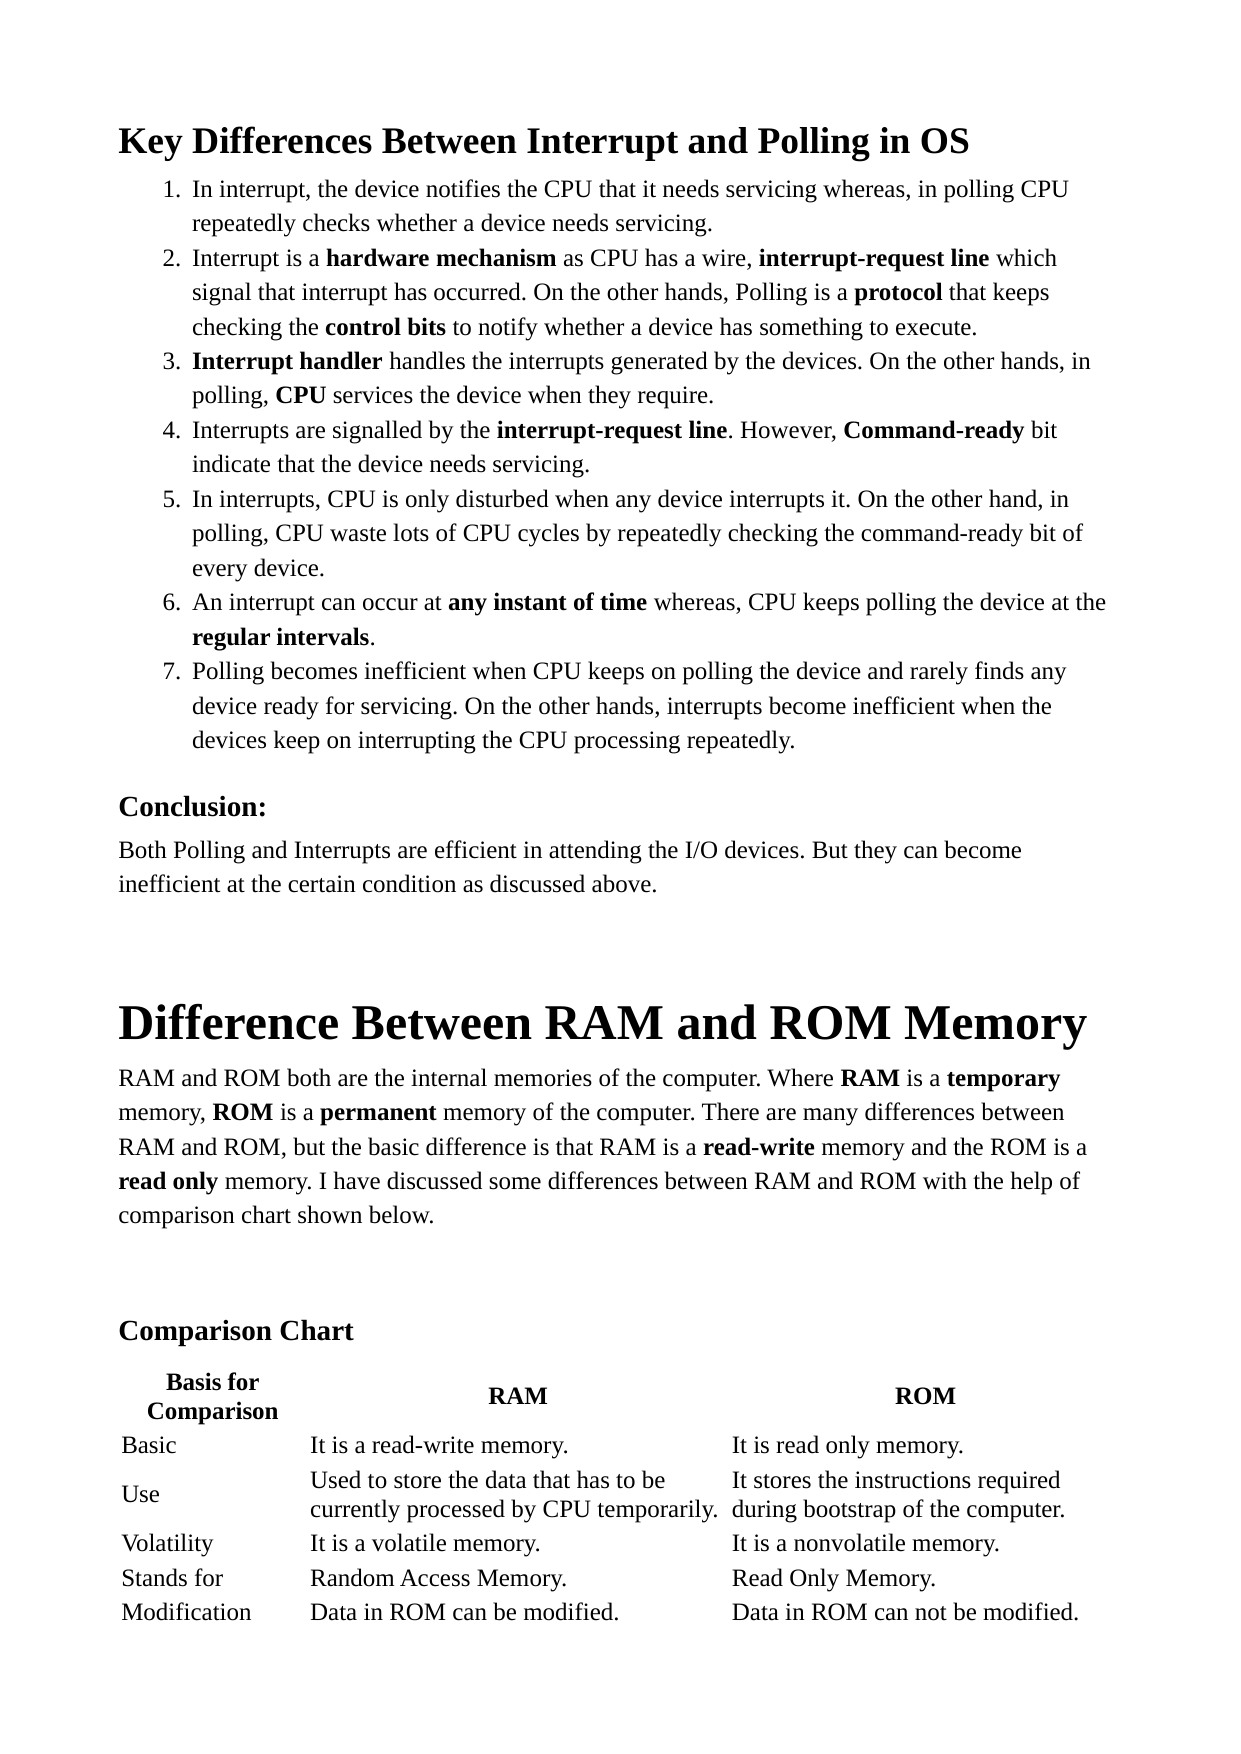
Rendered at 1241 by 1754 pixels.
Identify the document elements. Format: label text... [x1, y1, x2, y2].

table_cell It is a read-write memory. [307, 1428, 729, 1462]
table_cell Used to store the data that has to be currently processed by CPU temporarily. [307, 1462, 729, 1525]
table_cell It is read only memory. [729, 1428, 1122, 1462]
table_cell Data in ROM can be modified. [307, 1595, 729, 1629]
table_cell Volatility [118, 1525, 307, 1560]
subtitle Key Differences Between Interrupt and Polling in OS [118, 118, 1122, 161]
table_header Basis for Comparison [118, 1364, 307, 1427]
table_header RAM [307, 1364, 729, 1427]
table_cell Read Only Memory. [729, 1560, 1122, 1594]
table_cell Data in ROM can not be modified. [729, 1595, 1122, 1629]
table_cell Basic [118, 1428, 307, 1462]
subtitle Comparison Chart [118, 1313, 1122, 1347]
text Both Polling and Interrupts are efficient in attending the I/O devices. But they can become inefficient at the certain condition as discussed above. [118, 835, 1122, 898]
list In interrupt, the device notifies the CPU that it needs servicing whereas, in polling CPU repeatedly checks whether a device needs servicing. [162, 174, 1122, 237]
table_cell It is a nonvolatile memory. [729, 1525, 1122, 1560]
table_header ROM [729, 1364, 1122, 1427]
subtitle Conclusion: [118, 789, 1122, 823]
table_cell It is a volatile memory. [307, 1525, 729, 1560]
list Interrupt is a hardware mechanism as CPU has a wire, interrupt-request line which signal that interrupt has occurred. On the other hands, Polling is a protocol that keeps checking the control bits to notify whether a device has something to execute. [162, 243, 1122, 340]
table_cell Random Access Memory. [307, 1560, 729, 1594]
list Interrupt handler handles the interrupts generated by the devices. On the other hands, in polling, CPU services the device when they require. [162, 346, 1122, 409]
table_cell Use [118, 1462, 307, 1525]
list Interrupts are signalled by the interrupt-request line. However, Command-ready bit indicate that the device needs servicing. [162, 415, 1122, 478]
list An interrupt can occur at any instant of time whereas, CPU keeps polling the device at the regular intervals. [162, 587, 1122, 651]
table_cell Stands for [118, 1560, 307, 1594]
table_cell Modification [118, 1595, 307, 1629]
list In interrupts, CPU is only disturbed when any device interrupts it. On the other hand, in polling, CPU waste lots of CPU cycles by repeatedly checking the command-ready bit of every device. [162, 484, 1122, 582]
text RAM and ROM both are the internal memories of the computer. Where RAM is a temporary memory, ROM is a permanent memory of the computer. There are many differences between RAM and ROM, but the basic difference is that RAM is a read-write memory and the ROM is a read only memory. I have discussed some differences between RAM and ROM with the help of comparison chart shown below. [118, 1063, 1122, 1229]
list Polling becomes inefficient when CPU keeps on polling the device and rarely finds any device ready for servicing. On the other hands, interrupts become inefficient when the devices keep on interrupting the CPU processing repeatedly. [162, 656, 1122, 754]
subtitle Difference Between RAM and ROM Memory [118, 993, 1122, 1050]
table_cell It stores the instructions required during bootstrap of the computer. [729, 1462, 1122, 1525]
